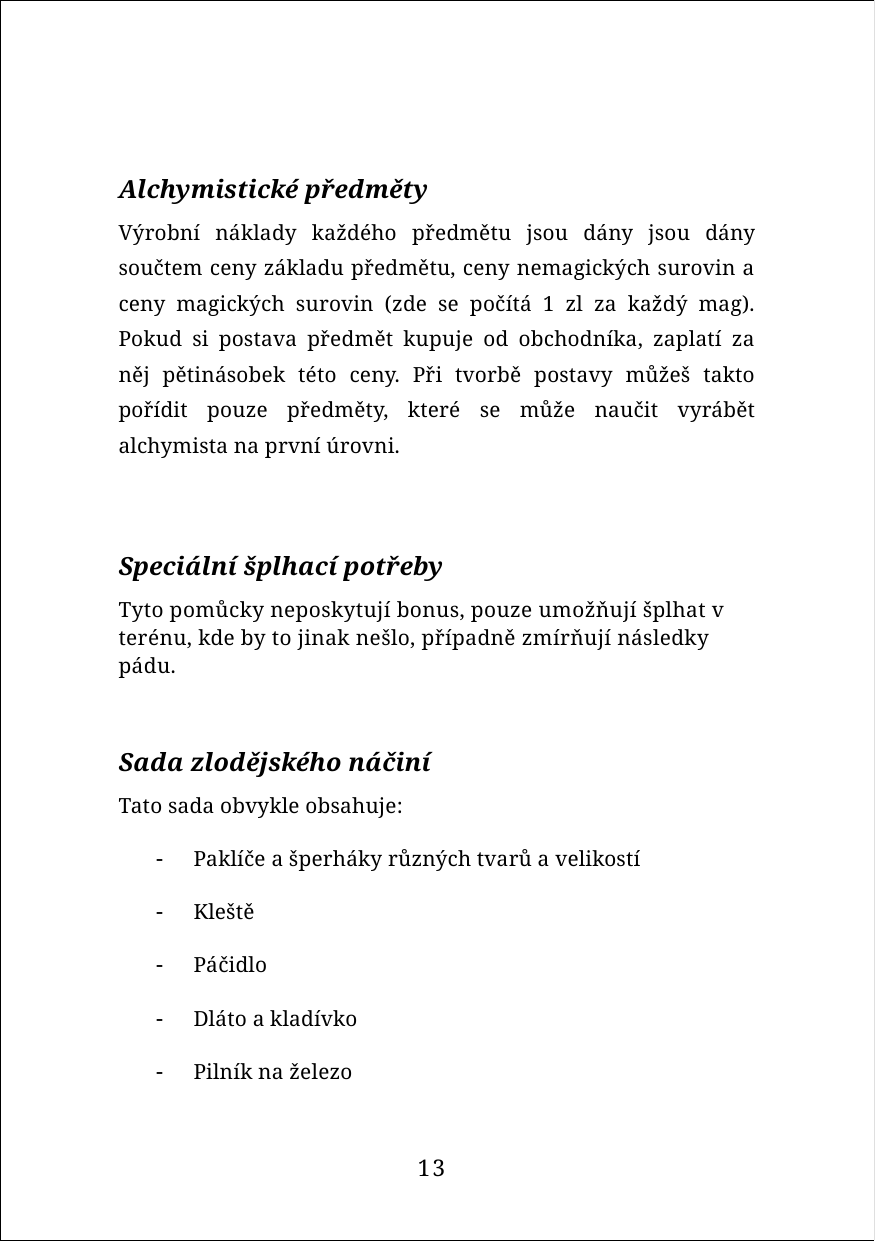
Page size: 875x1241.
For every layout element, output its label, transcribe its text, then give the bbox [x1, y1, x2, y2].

subtitle Speciální šplhací potřeby [118, 549, 756, 583]
text Výrobní náklady každého předmětu jsou dány jsou dány součtem ceny základu předmětu, ceny nemagických surovin a ceny magických surovin (zde se počítá 1 zl za každý mag). Pokud si postava předmět kupuje od obchodníka, zaplatí za něj pětinásobek této ceny. Při tvorbě postavy můžeš takto pořídit pouze předměty, které se může naučit vyrábět alchymista na první úrovni. [118, 218, 756, 459]
list Paklíče a šperháky různých tvarů a velikostí [156, 844, 756, 873]
subtitle Sada zlodějského náčiní [118, 745, 756, 779]
list Kleště [156, 897, 756, 926]
text Tyto pomůcky neposkytují bonus, pouze umožňují šplhat v terénu, kde by to jinak nešlo, případně zmírňují následky pádu. [118, 595, 756, 680]
subtitle Alchymistické předměty [118, 172, 756, 206]
list Dláto a kladívko [156, 1004, 756, 1032]
list Pilník na železo [156, 1057, 756, 1086]
text Tato sada obvykle obsahuje: [118, 791, 756, 819]
list Páčidlo [156, 951, 756, 979]
